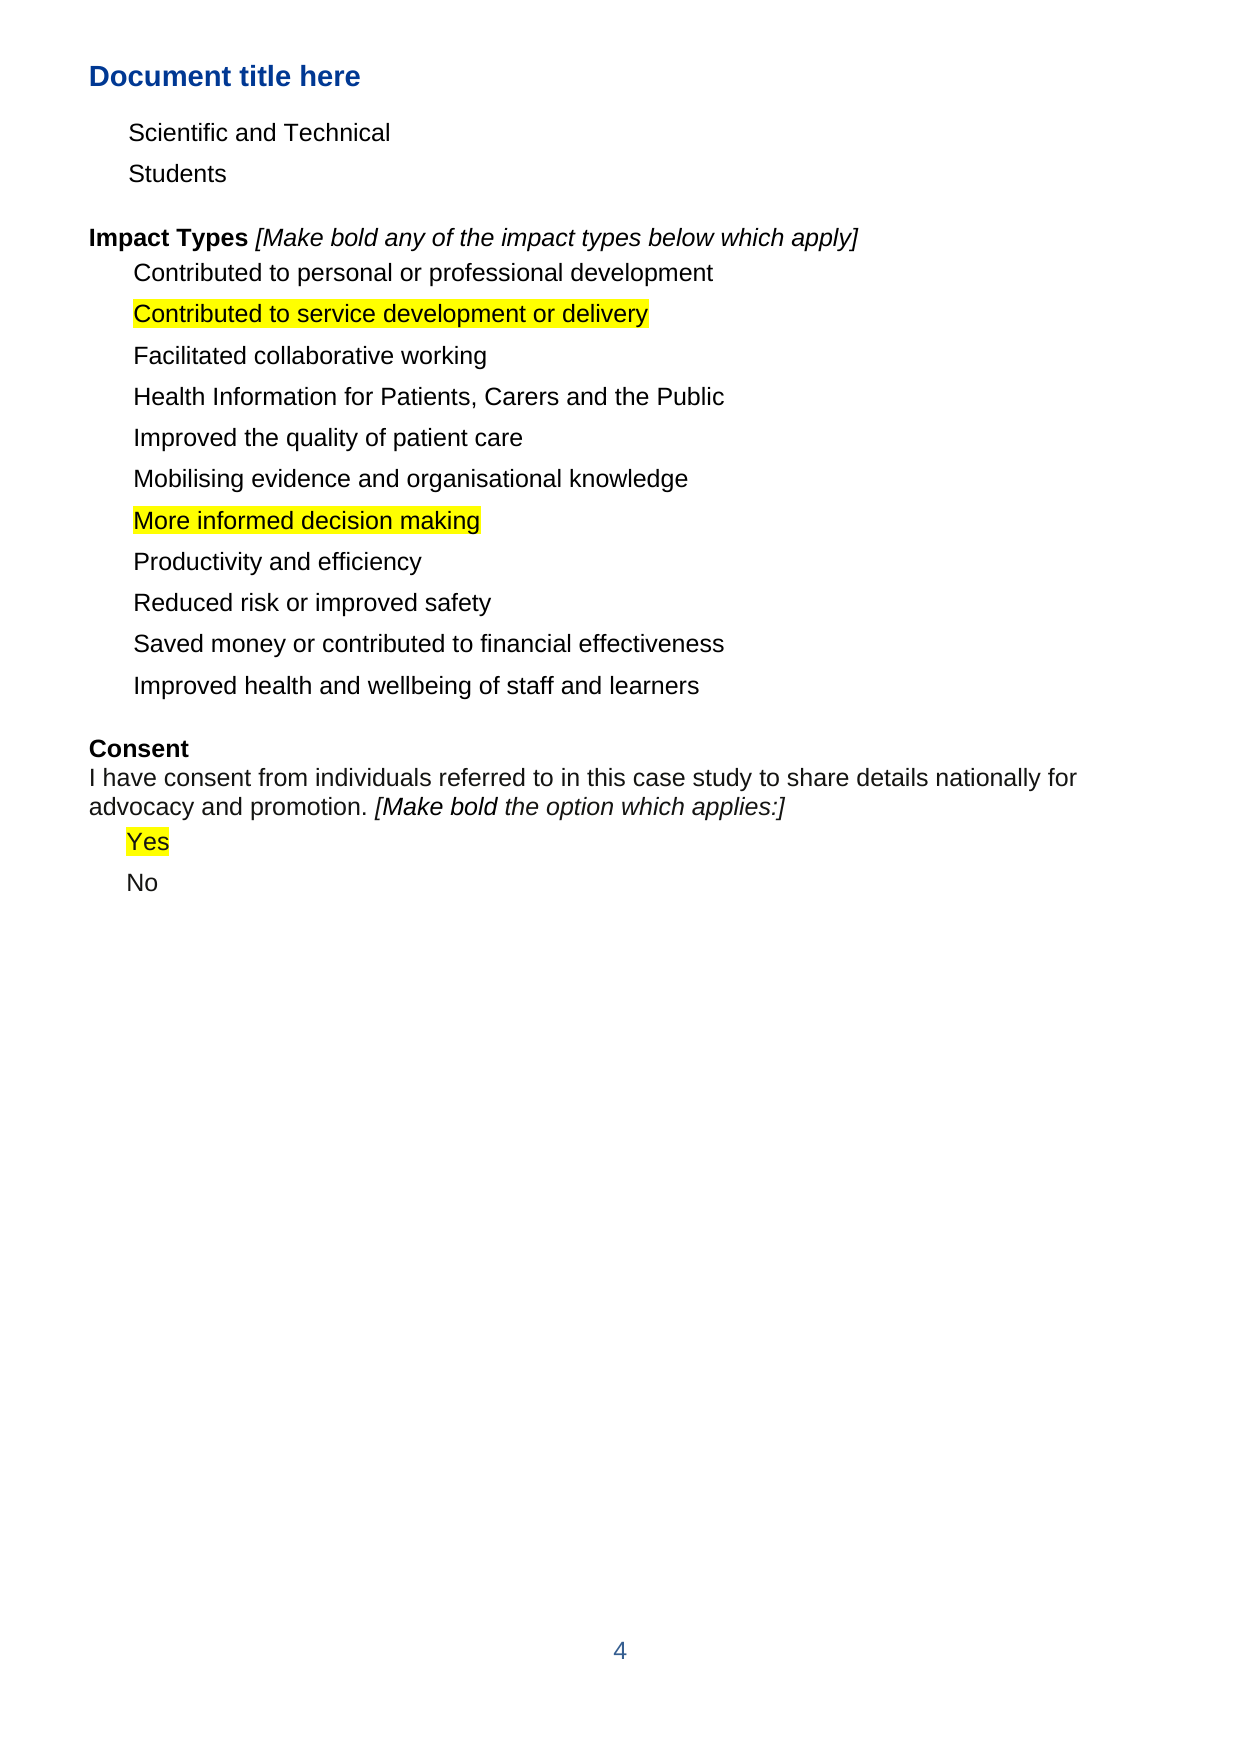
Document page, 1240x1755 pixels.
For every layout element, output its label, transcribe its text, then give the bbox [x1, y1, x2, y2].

text Improved the quality of patient care [133, 423, 1151, 452]
text Impact Types [Make bold any of the impact types below which apply] [89, 223, 1151, 252]
text Mobilising evidence and organisational knowledge [133, 464, 1151, 493]
text I have consent from individuals referred to in this case study to share details nationally for advocacy and promotion. [Make bold the option which applies:] [89, 763, 1151, 821]
text Contributed to service development or delivery [133, 299, 1151, 328]
text Productivity and efficiency [133, 547, 1151, 576]
text Health Information for Patients, Carers and the Public [133, 382, 1151, 411]
text Students [128, 159, 1151, 188]
text Reduced risk or improved safety [133, 588, 1151, 617]
text Saved money or contributed to financial effectiveness [133, 629, 1151, 658]
text Scientific and Technical [128, 118, 1151, 147]
text No [126, 868, 1151, 897]
text Contributed to personal or professional development [133, 258, 1151, 287]
text Facilitated collaborative working [133, 341, 1151, 369]
text Consent [89, 734, 1151, 763]
text More informed decision making [133, 506, 1151, 534]
text Yes [126, 827, 1151, 856]
text Improved health and wellbeing of staff and learners [133, 671, 1151, 699]
